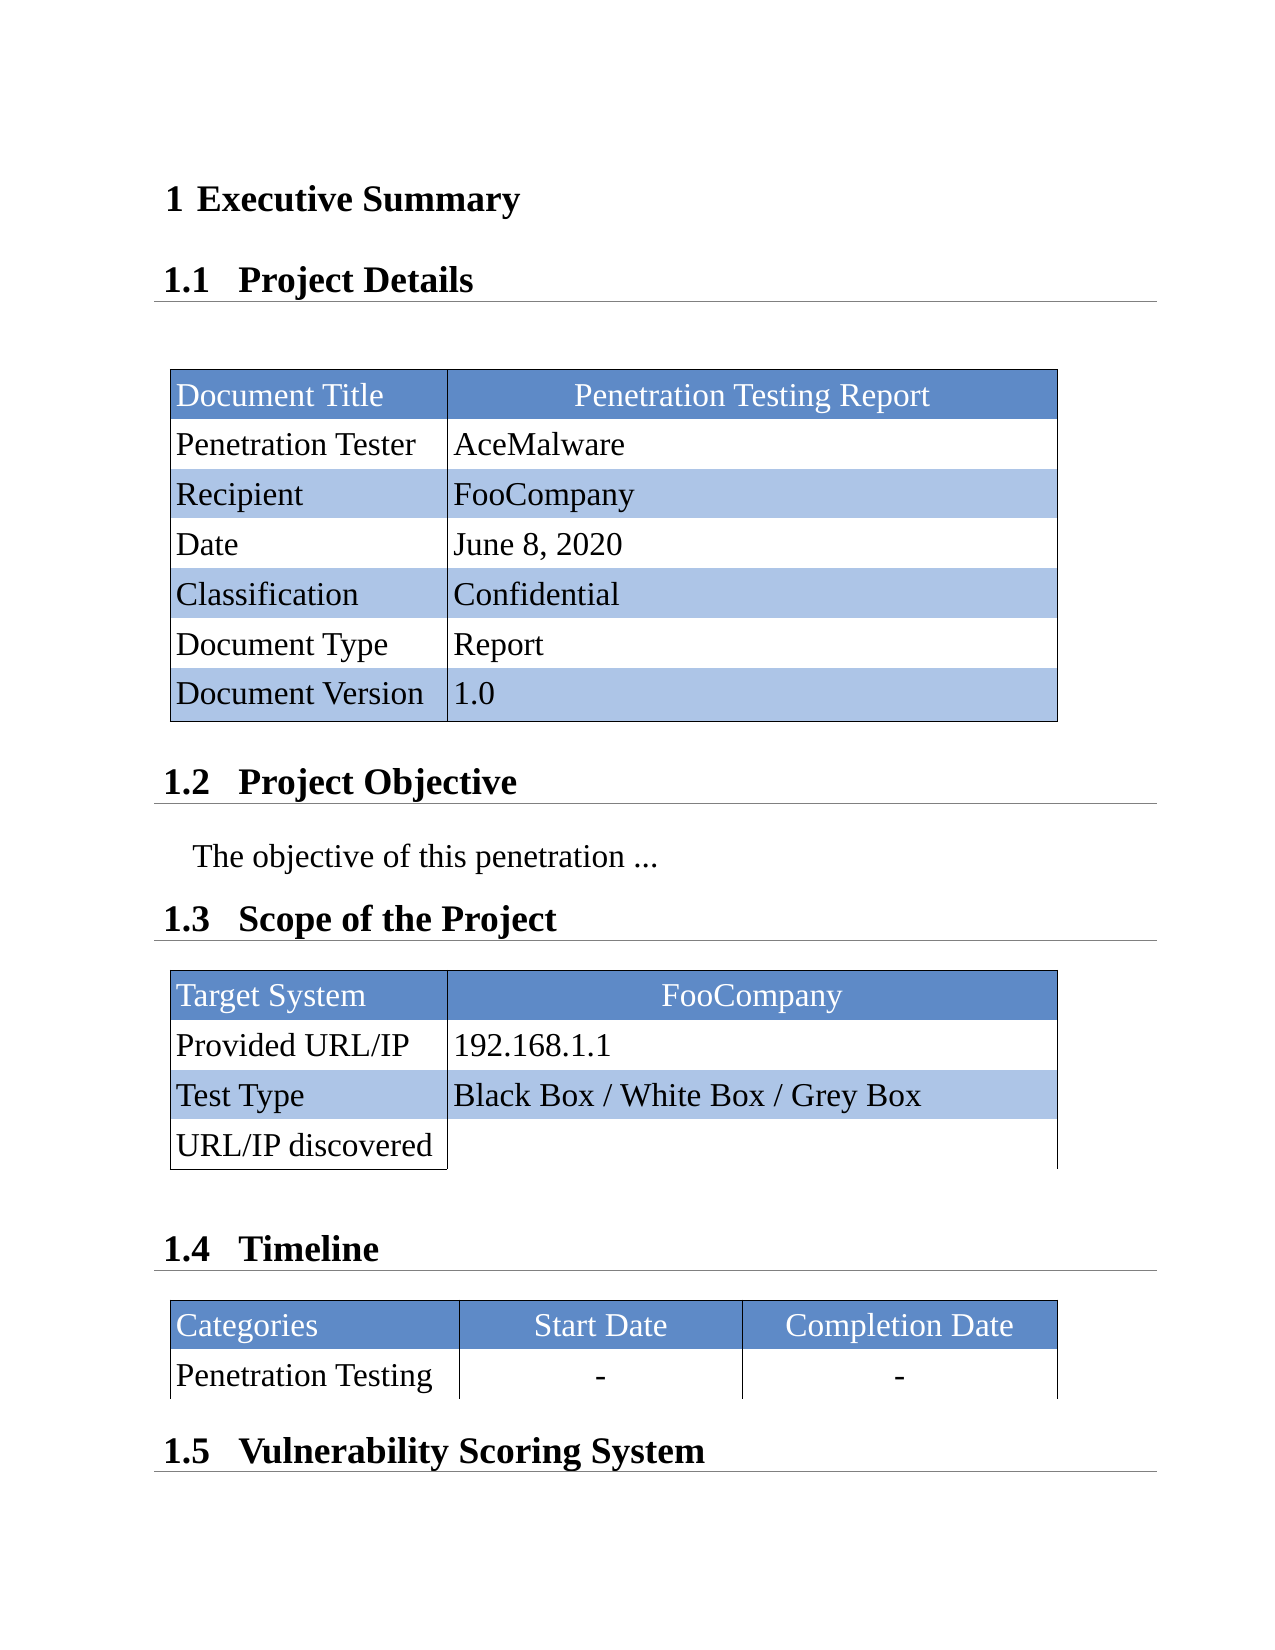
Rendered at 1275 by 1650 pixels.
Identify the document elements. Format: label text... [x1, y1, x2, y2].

table_cell Report [448, 618, 1057, 668]
table_cell Test Type [171, 1070, 447, 1119]
table_cell - [460, 1350, 742, 1399]
table_header Document Title [171, 370, 447, 419]
table_cell Date [171, 519, 447, 568]
table_header Categories [171, 1301, 459, 1349]
list Project Details [153, 258, 1157, 301]
text The objective of this penetration ... [118, 833, 1157, 876]
table_cell June 8, 2020 [448, 519, 1057, 568]
table_cell - [743, 1350, 1057, 1399]
list Timeline [153, 1227, 1157, 1270]
list Project Objective [153, 760, 1157, 803]
table_cell Black Box / White Box / Grey Box [448, 1070, 1057, 1119]
table_cell Document Type [171, 618, 447, 668]
table_header Penetration Testing Report [448, 370, 1057, 419]
table_cell Confidential [448, 568, 1057, 618]
table_cell Provided URL/IP [171, 1020, 447, 1069]
table_header Completion Date [743, 1301, 1057, 1349]
table_cell Recipient [171, 469, 447, 518]
table_header Target System [171, 971, 447, 1020]
table_cell Classification [171, 568, 447, 618]
table_cell Penetration Testing [171, 1350, 459, 1399]
table_cell Document Version [171, 668, 447, 721]
list Scope of the Project [153, 897, 1157, 940]
list Executive Summary [155, 176, 1157, 219]
table_cell URL/IP discovered [171, 1119, 447, 1169]
table_cell 1.0 [448, 668, 1057, 721]
table_cell [448, 1119, 1057, 1169]
table_header FooCompany [448, 971, 1057, 1020]
table_cell AceMalware [448, 419, 1057, 469]
table_cell 192.168.1.1 [448, 1020, 1057, 1069]
table_cell FooCompany [448, 469, 1057, 518]
table_cell Penetration Tester [171, 419, 447, 469]
list Vulnerability Scoring System [153, 1428, 1157, 1471]
table_header Start Date [460, 1301, 742, 1349]
